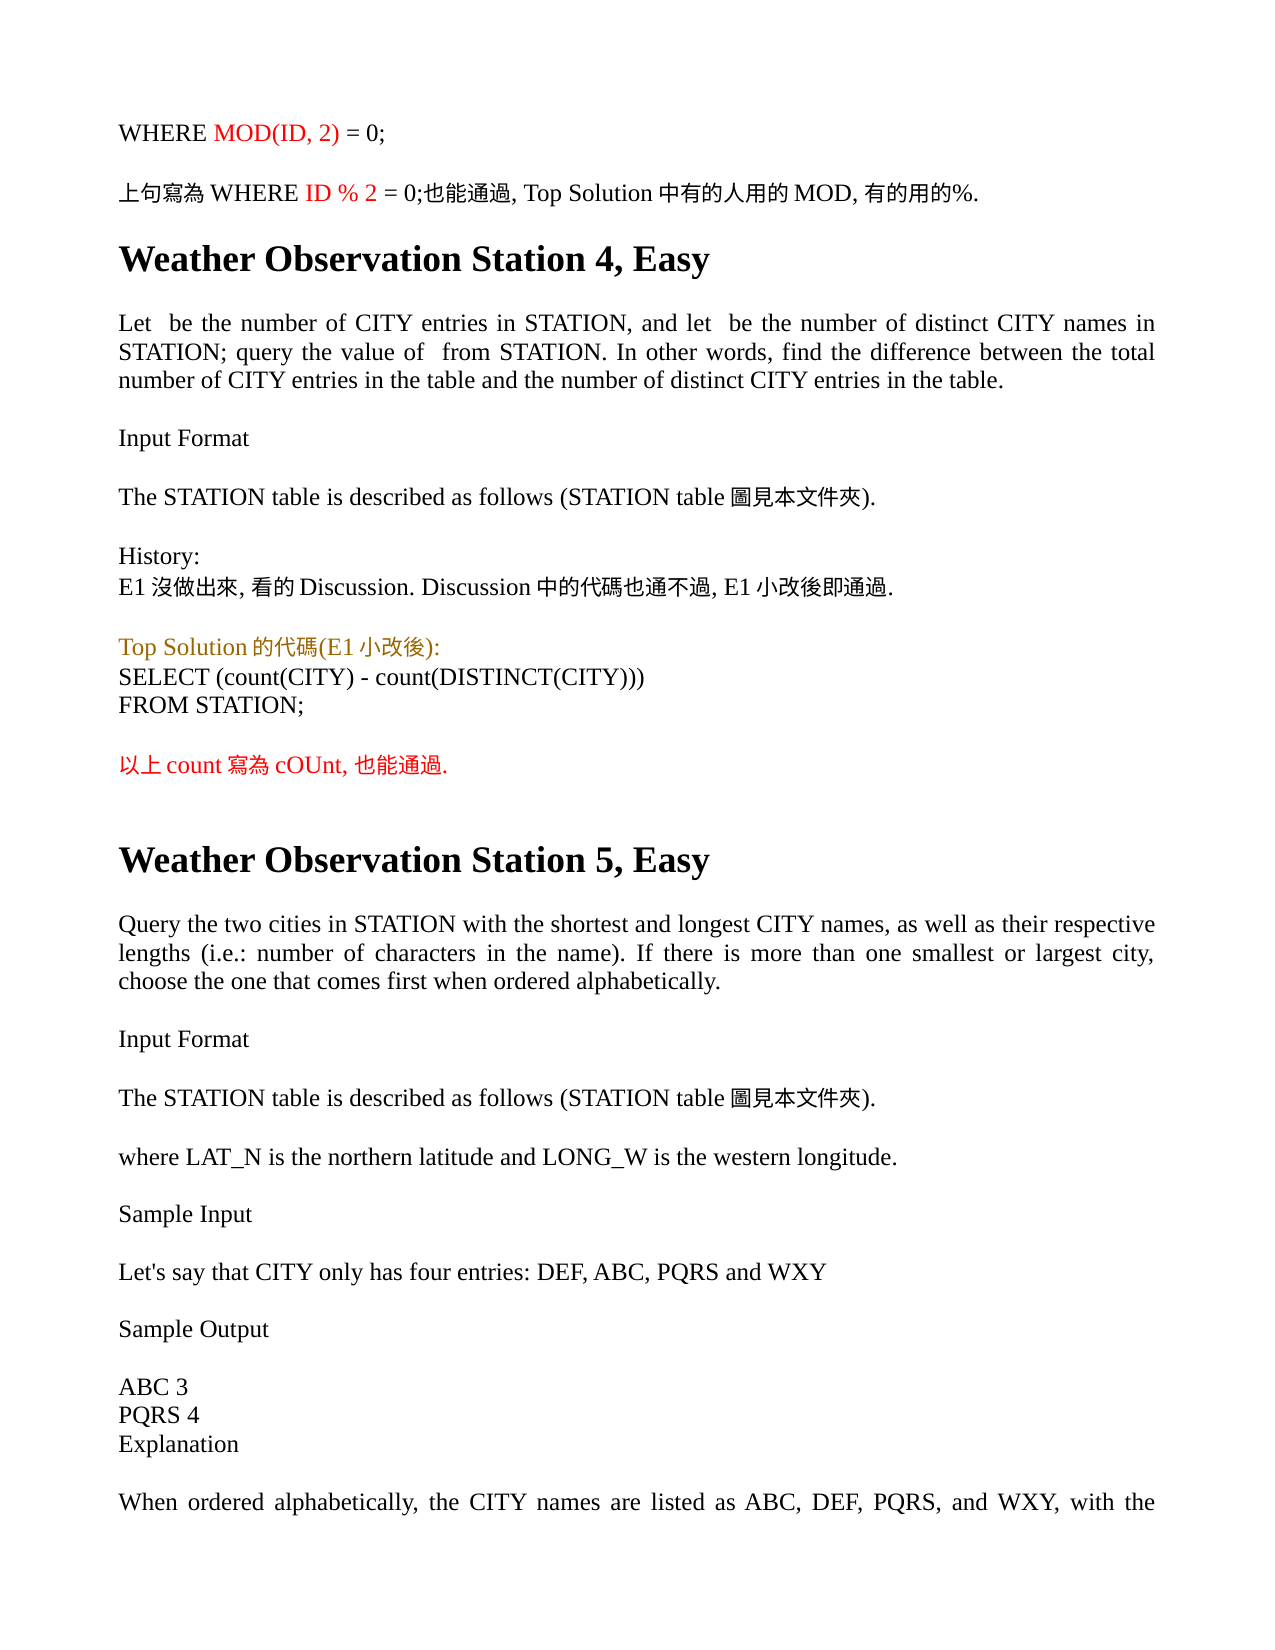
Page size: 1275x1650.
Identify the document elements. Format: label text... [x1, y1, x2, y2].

text When ordered alphabetically, the CITY names are listed as ABC, DEF, PQRS, and WXY, with the [118, 1487, 1157, 1516]
text Input Format [118, 423, 1157, 452]
text Explanation [118, 1429, 1157, 1458]
text Sample Input [118, 1199, 1157, 1228]
text Top Solution的代碼(E1小改後): [118, 630, 1157, 662]
text Input Format [118, 1024, 1157, 1053]
text The STATION table is described as follows (STATION table圖見本文件夾). [118, 480, 1157, 512]
text Sample Output [118, 1314, 1157, 1343]
text WHERE MOD(ID, 2) = 0; [118, 118, 1157, 147]
text The STATION table is described as follows (STATION table圖見本文件夾). [118, 1081, 1157, 1113]
text where LAT_N is the northern latitude and LONG_W is the western longitude. [118, 1142, 1157, 1171]
text E1沒做出來, 看的Discussion. Discussion中的代碼也通不過, E1小改後即通過. [118, 569, 1157, 601]
text Weather Observation Station 4, Easy [118, 236, 1157, 279]
text FROM STATION; [118, 690, 1157, 719]
text Let's say that CITY only has four entries: DEF, ABC, PQRS and WXY [118, 1257, 1157, 1286]
text 上句寫為WHERE ID % 2 = 0;也能通過, Top Solution中有的人用的MOD, 有的用的%. [118, 176, 1157, 207]
text PQRS 4 [118, 1401, 1157, 1429]
text Query the two cities in STATION with the shortest and longest CITY names, as well as their respective lengths (i.e.: number of characters in the name). If there is more than one smallest or largest city, choose the one that comes first when ordered alphabetically. [118, 909, 1157, 995]
text History: [118, 541, 1157, 569]
text Let be the number of CITY entries in STATION, and let be the number of distinct CITY names in STATION; query the value of from STATION. In other words, find the difference between the total number of CITY entries in the table and the number of distinct CITY entries in the table. [118, 308, 1157, 394]
text ABC 3 [118, 1372, 1157, 1401]
text Weather Observation Station 5, Easy [118, 837, 1157, 880]
text SELECT (count(CITY) - count(DISTINCT(CITY))) [118, 662, 1157, 690]
text 以上count寫為cOUnt, 也能通過. [118, 748, 1157, 779]
